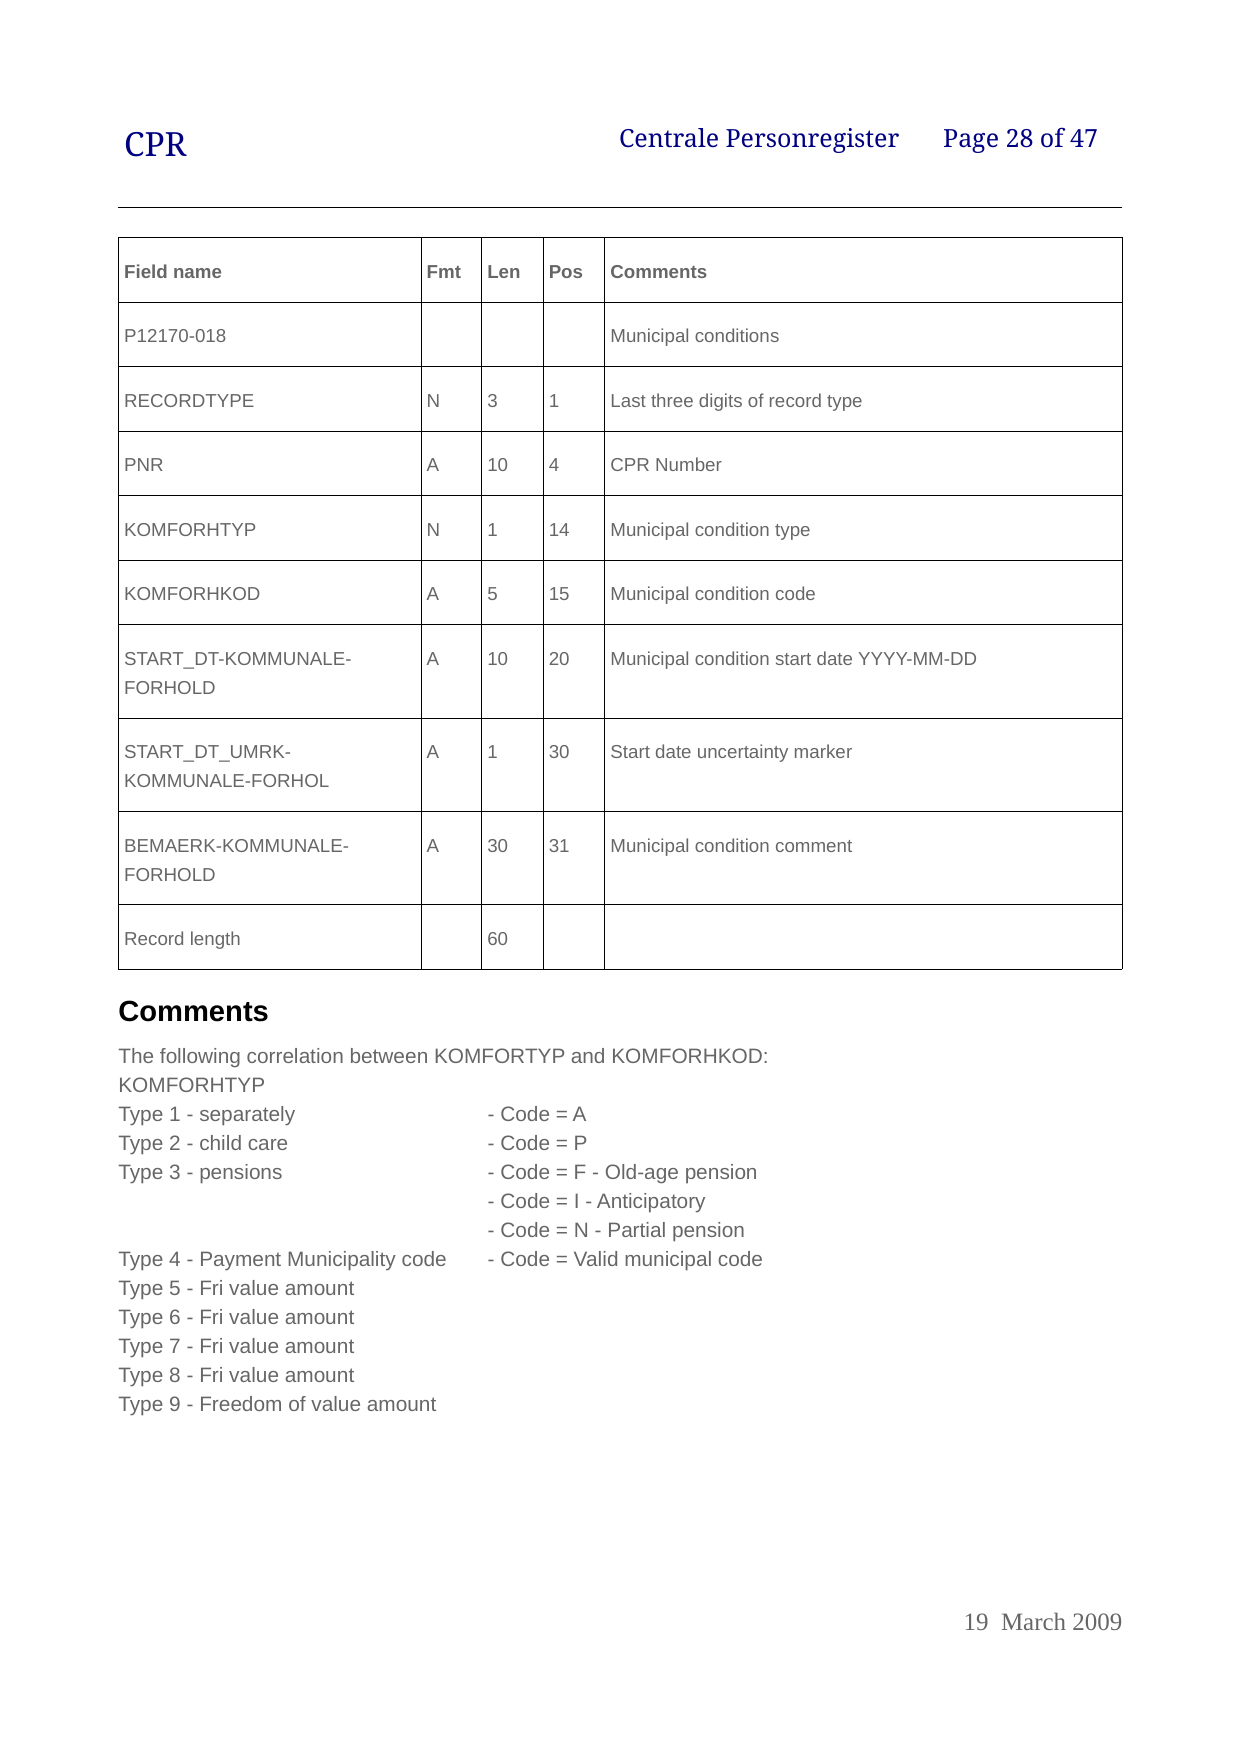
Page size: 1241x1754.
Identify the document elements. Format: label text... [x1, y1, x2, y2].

table_cell A [422, 719, 481, 811]
table_header Pos [544, 238, 604, 302]
table_cell START_DT-KOMMUNALE-FORHOLD [119, 625, 421, 717]
table_cell A [422, 812, 481, 904]
table_cell Municipal condition comment [605, 812, 1122, 904]
table_cell 20 [544, 625, 604, 717]
table_cell 4 [544, 432, 604, 495]
table_cell 1 [544, 367, 604, 431]
table_cell 1 [482, 719, 543, 811]
table_cell Municipal condition code [605, 561, 1122, 624]
table_cell 30 [544, 719, 604, 811]
table_cell BEMAERK-KOMMUNALE-FORHOLD [119, 812, 421, 904]
table_header Comments [605, 238, 1122, 302]
table_cell 10 [482, 625, 543, 717]
table_cell A [422, 625, 481, 717]
table_cell [422, 303, 481, 366]
table_cell KOMFORHKOD [119, 561, 421, 624]
table_cell [544, 303, 604, 366]
table_cell Municipal conditions [605, 303, 1122, 366]
table_cell A [422, 561, 481, 624]
table_cell START_DT_UMRK-KOMMUNALE-FORHOL [119, 719, 421, 811]
table_header Fmt [422, 238, 481, 302]
subtitle Comments [118, 994, 1122, 1028]
table_cell N [422, 496, 481, 559]
table_cell Municipal condition start date YYYY-MM-DD [605, 625, 1122, 717]
table_cell KOMFORHTYP [119, 496, 421, 559]
table_cell P12170-018 [119, 303, 421, 366]
table_header Len [482, 238, 543, 302]
table_cell [605, 905, 1122, 969]
table_cell 5 [482, 561, 543, 624]
table_cell Record length [119, 905, 421, 969]
table_cell 10 [482, 432, 543, 495]
text The following correlation between KOMFORTYP and KOMFORHKOD: KOMFORHTYP Type 1 - separately - Code = A Type 2 - child care - Code = P Type 3 - pensions - Code = F - Old-age pension - Code = I - Anticipatory - Code = N - Partial pension Type 4 - Payment Municipality code - Code = Valid municipal code Type 5 - Fri value amount Type 6 - Fri value amount Type 7 - Fri value amount Type 8 - Fri value amount Type 9 - Freedom of value amount [118, 1040, 1122, 1417]
table_cell 31 [544, 812, 604, 904]
table_header Field name [119, 238, 421, 302]
table_cell A [422, 432, 481, 495]
table_cell 1 [482, 496, 543, 559]
table_cell Municipal condition type [605, 496, 1122, 559]
table_cell [422, 905, 481, 969]
table_cell [482, 303, 543, 366]
table_cell N [422, 367, 481, 431]
table_cell Last three digits of record type [605, 367, 1122, 431]
table_cell 14 [544, 496, 604, 559]
table_cell 3 [482, 367, 543, 431]
table_cell [544, 905, 604, 969]
table_cell Start date uncertainty marker [605, 719, 1122, 811]
table_cell 15 [544, 561, 604, 624]
table_cell RECORDTYPE [119, 367, 421, 431]
table_cell 60 [482, 905, 543, 969]
table_cell PNR [119, 432, 421, 495]
table_cell CPR Number [605, 432, 1122, 495]
table_cell 30 [482, 812, 543, 904]
